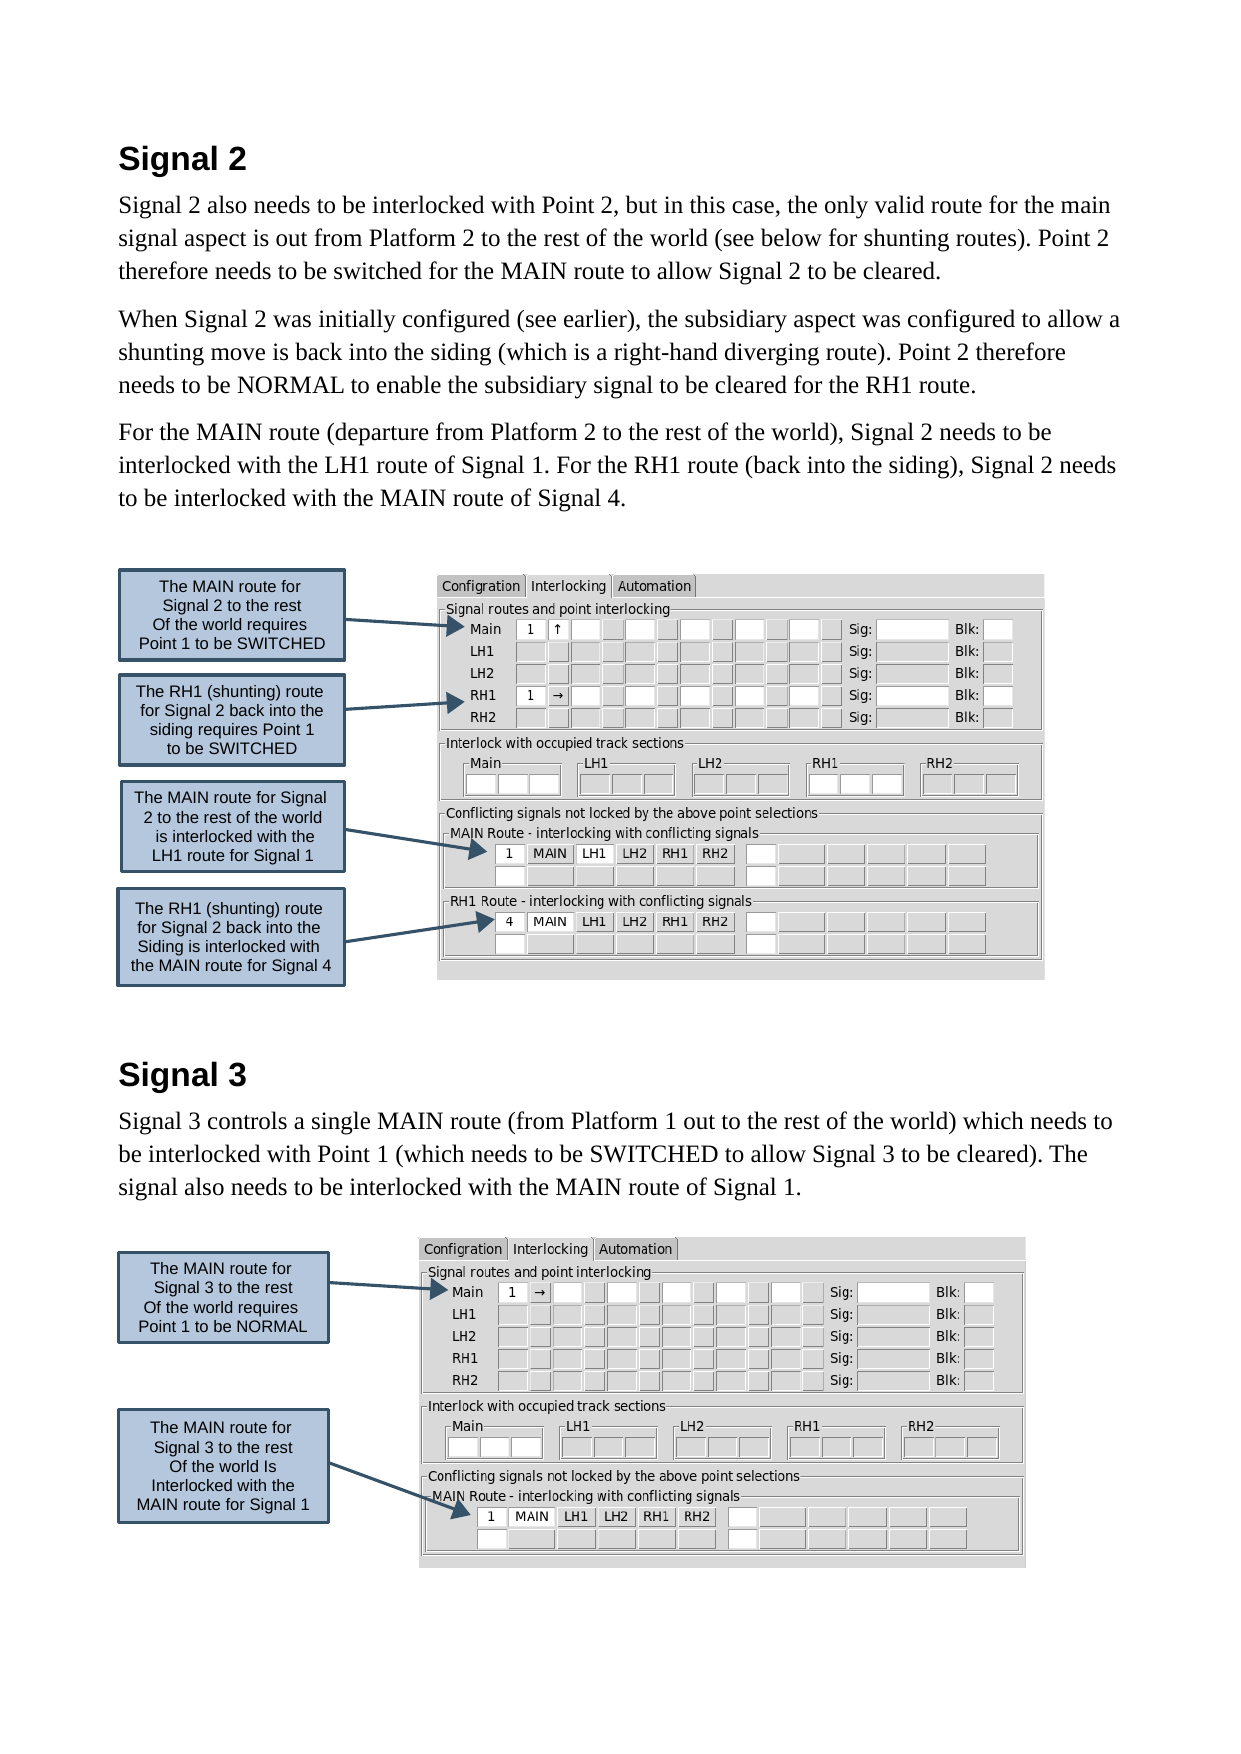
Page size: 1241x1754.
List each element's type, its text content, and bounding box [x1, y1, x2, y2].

subtitle Signal 3 [118, 1054, 1122, 1093]
text When Signal 2 was initially configured (see earlier), the subsidiary aspect was configured to allow a shunting move is back into the siding (which is a right-hand diverging route). Point 2 therefore needs to be NORMAL to enable the subsidiary signal to be cleared for the RH1 route. [118, 304, 1122, 398]
text Signal 2 also needs to be interlocked with Point 2, but in this case, the only valid route for the main signal aspect is out from Platform 2 to the rest of the world (see below for shunting routes). Point 2 therefore needs to be switched for the MAIN route to allow Signal 2 to be cleared. [118, 190, 1122, 285]
text Signal 3 controls a single MAIN route (from Platform 1 out to the rest of the world) which needs to be interlocked with Point 1 (which needs to be SWITCHED to allow Signal 3 to be cleared). The signal also needs to be interlocked with the MAIN route of Signal 1. [118, 1106, 1122, 1201]
picture [418, 1237, 1026, 1568]
picture [436, 574, 1045, 980]
text For the MAIN route (departure from Platform 2 to the rest of the world), Signal 2 needs to be interlocked with the LH1 route of Signal 1. For the RH1 route (back into the siding), Signal 2 needs to be interlocked with the MAIN route of Signal 4. [118, 417, 1122, 512]
subtitle Signal 2 [118, 139, 1122, 178]
